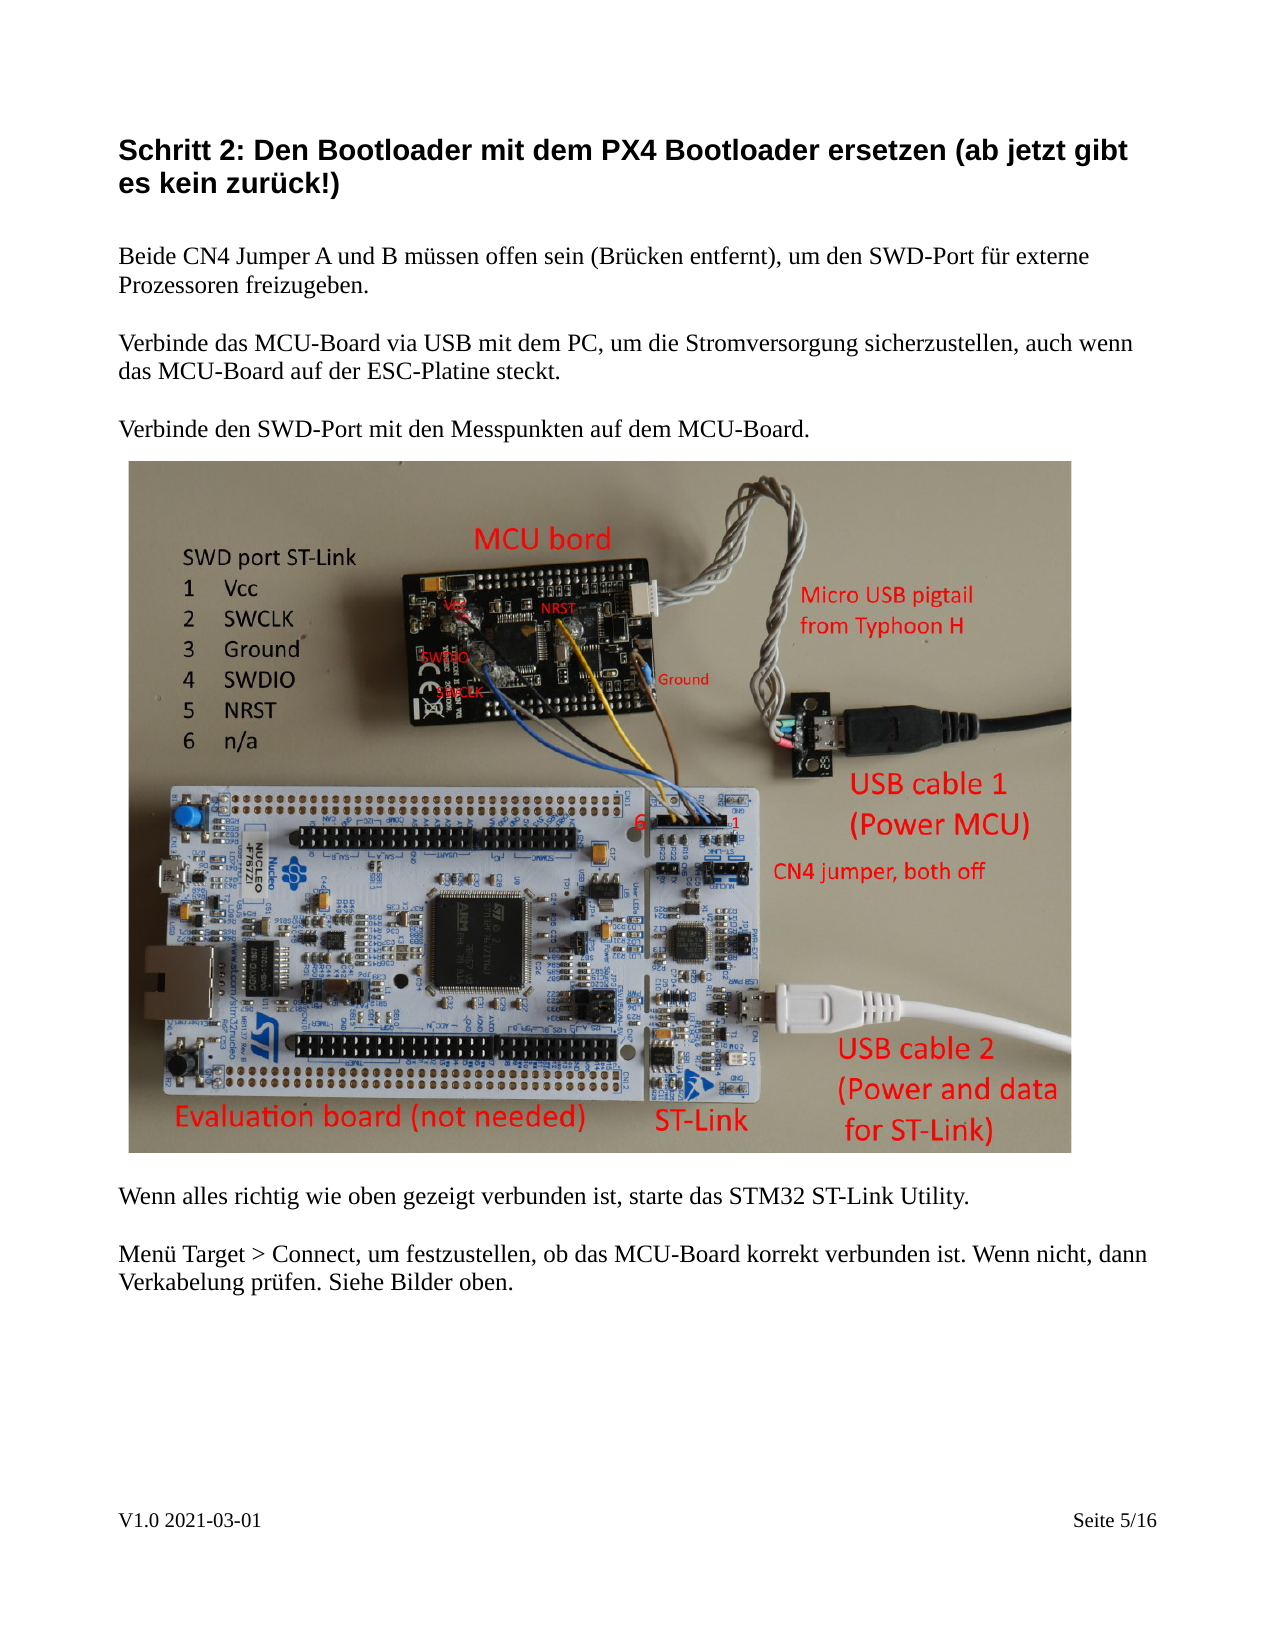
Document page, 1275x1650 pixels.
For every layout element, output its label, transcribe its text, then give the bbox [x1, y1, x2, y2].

text Verbinde den SWD-Port mit den Messpunkten auf dem MCU-Board. [118, 414, 1157, 443]
text Wenn alles richtig wie oben gezeigt verbunden ist, starte das STM32 ST-Link Utility. [118, 1181, 1157, 1210]
subtitle Schritt 2: Den Bootloader mit dem PX4 Bootloader ersetzen (ab jetzt gibt es kein zurück!) [118, 133, 1157, 200]
text Beide CN4 Jumper A und B müssen offen sein (Brücken entfernt), um den SWD-Port für externe Prozessoren freizugeben. [118, 241, 1157, 299]
text Verbinde das MCU-Board via USB mit dem PC, um die Stromversorgung sicherzustellen, auch wenn das MCU-Board auf der ESC-Platine steckt. [118, 328, 1157, 385]
picture [128, 461, 1072, 1153]
text Menü Target > Connect, um festzustellen, ob das MCU-Board korrekt verbunden ist. Wenn nicht, dann Verkabelung prüfen. Siehe Bilder oben. [118, 1239, 1157, 1296]
